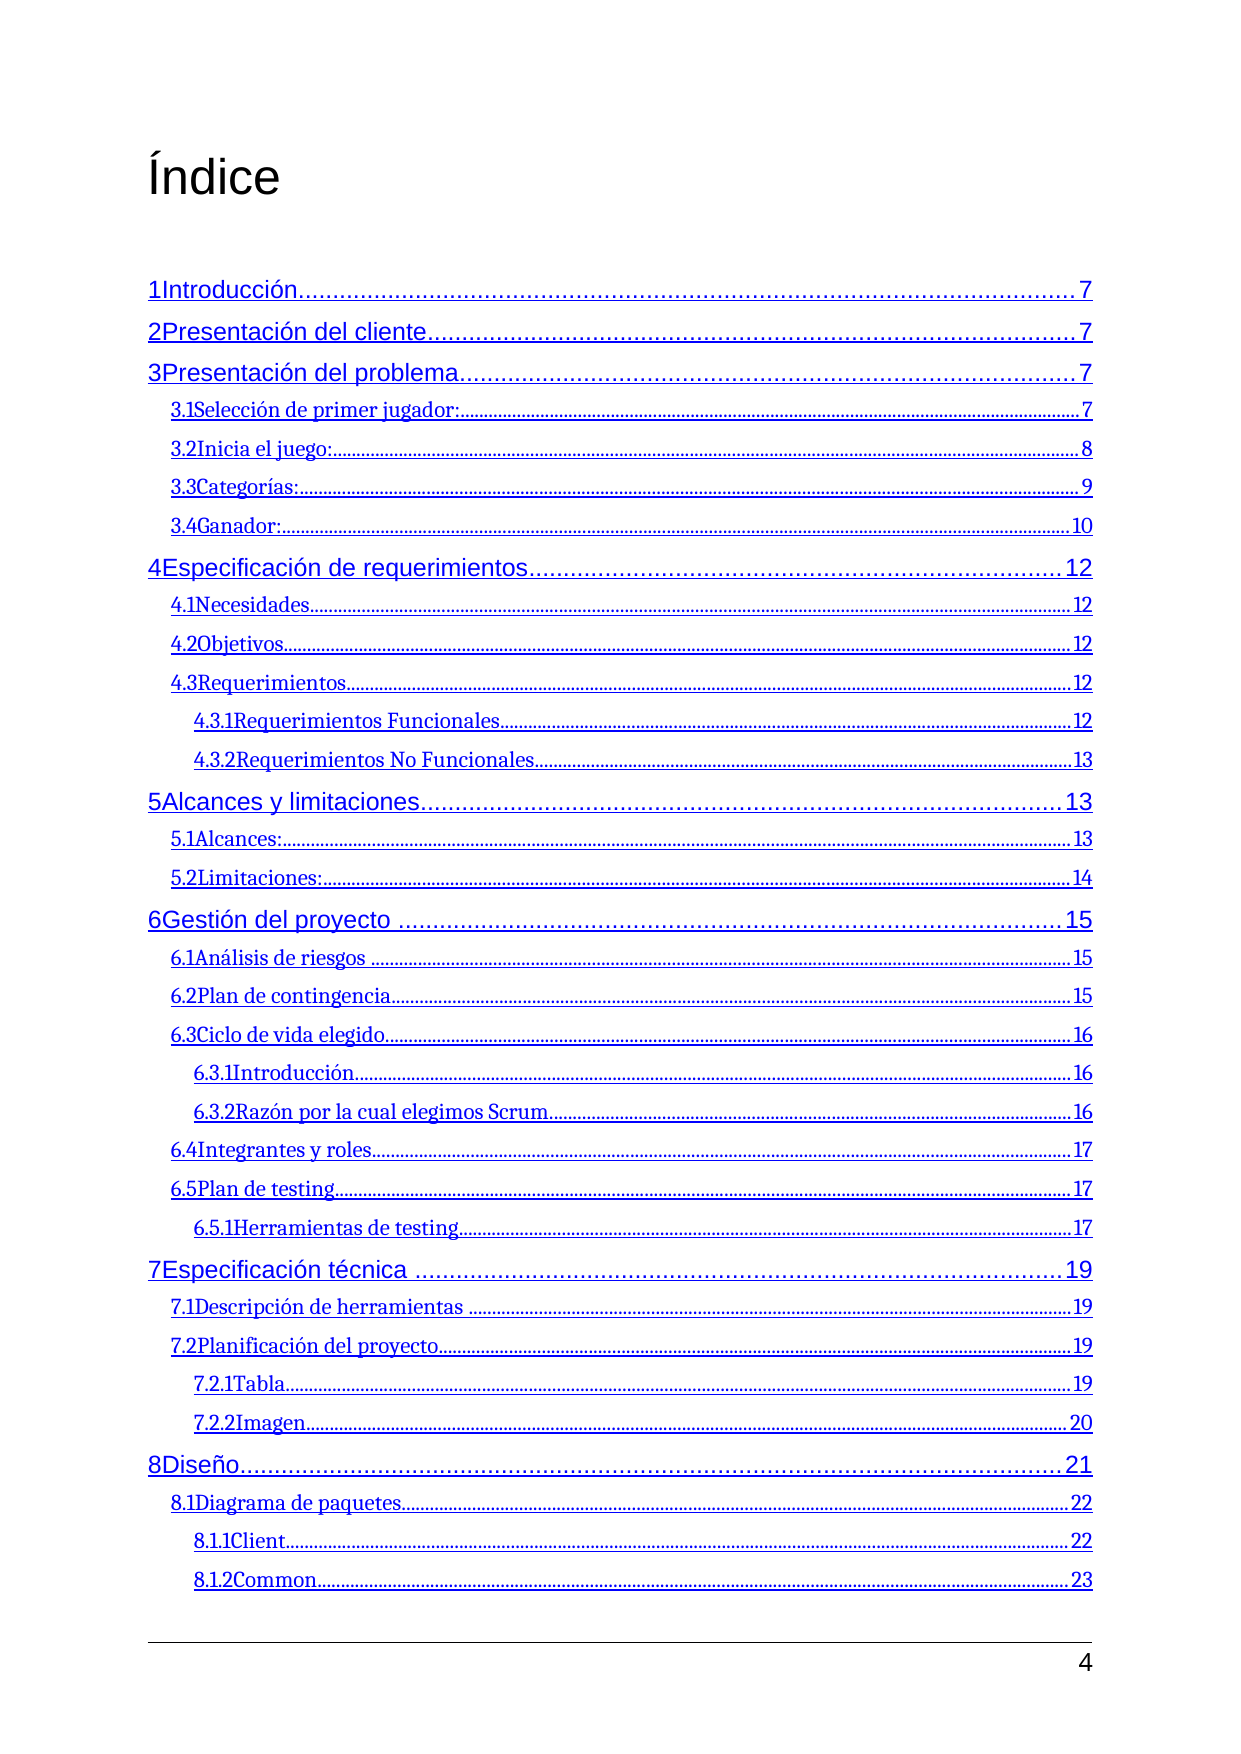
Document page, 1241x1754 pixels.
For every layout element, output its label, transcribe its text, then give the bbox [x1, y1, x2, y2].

text 3.1Selección de primer jugador: 7 [171, 397, 1092, 419]
text 5Alcances y limitaciones 13 [148, 787, 1092, 812]
text 3.2Inicia el juego: 8 [171, 435, 1092, 458]
text 6.3.2Razón por la cual elegimos Scrum. 16 [193, 1099, 1092, 1121]
text 6.3.1Introducción. 16 [193, 1060, 1092, 1083]
text 7.2.1Tabla 19 [193, 1371, 1092, 1394]
text 6.4Integrantes y roles 17 [171, 1137, 1092, 1160]
text 6.5Plan de testing 17 [171, 1176, 1092, 1198]
text 4.3.2Requerimientos No Funcionales 13 [193, 746, 1092, 769]
text 4.1Necesidades 12 [171, 592, 1092, 615]
text 7.1Descripción de herramientas 19 [171, 1294, 1092, 1317]
text 4.3Requerimientos 12 [171, 669, 1092, 692]
text 4Especificación de requerimientos 12 [148, 553, 1092, 578]
text 6.3Ciclo de vida elegido. 16 [171, 1022, 1092, 1044]
text 8.1.2Common 23 [193, 1567, 1092, 1589]
text 6.5.1Herramientas de testing 17 [193, 1214, 1092, 1237]
text 4.3.1Requerimientos Funcionales 12 [193, 708, 1092, 730]
text 8.1Diagrama de paquetes 22 [171, 1489, 1092, 1512]
text 7.2Planificación del proyecto 19 [171, 1333, 1092, 1355]
text 7Especificación técnica 19 [148, 1255, 1092, 1280]
text 6Gestión del proyecto 15 [148, 905, 1092, 930]
text 6.1Análisis de riesgos 15 [171, 944, 1092, 967]
text 4.2Objetivos 12 [171, 631, 1092, 653]
text 2Presentación del cliente 7 [148, 316, 1092, 341]
text 5.1Alcances: 13 [171, 826, 1092, 849]
text 8.1.1Client 22 [193, 1528, 1092, 1551]
text 3Presentación del problema 7 [148, 358, 1092, 383]
text 1Introducción 7 [148, 275, 1092, 300]
text 5.2Limitaciones: 14 [171, 865, 1092, 887]
text 8Diseño 21 [148, 1450, 1092, 1475]
text 7.2.2Imagen 20 [193, 1410, 1092, 1432]
text 6.2Plan de contingencia 15 [171, 983, 1092, 1006]
text 3.4Ganador: 10 [171, 512, 1092, 535]
text 3.3Categorías: 9 [171, 474, 1092, 496]
text Índice [148, 148, 1092, 205]
